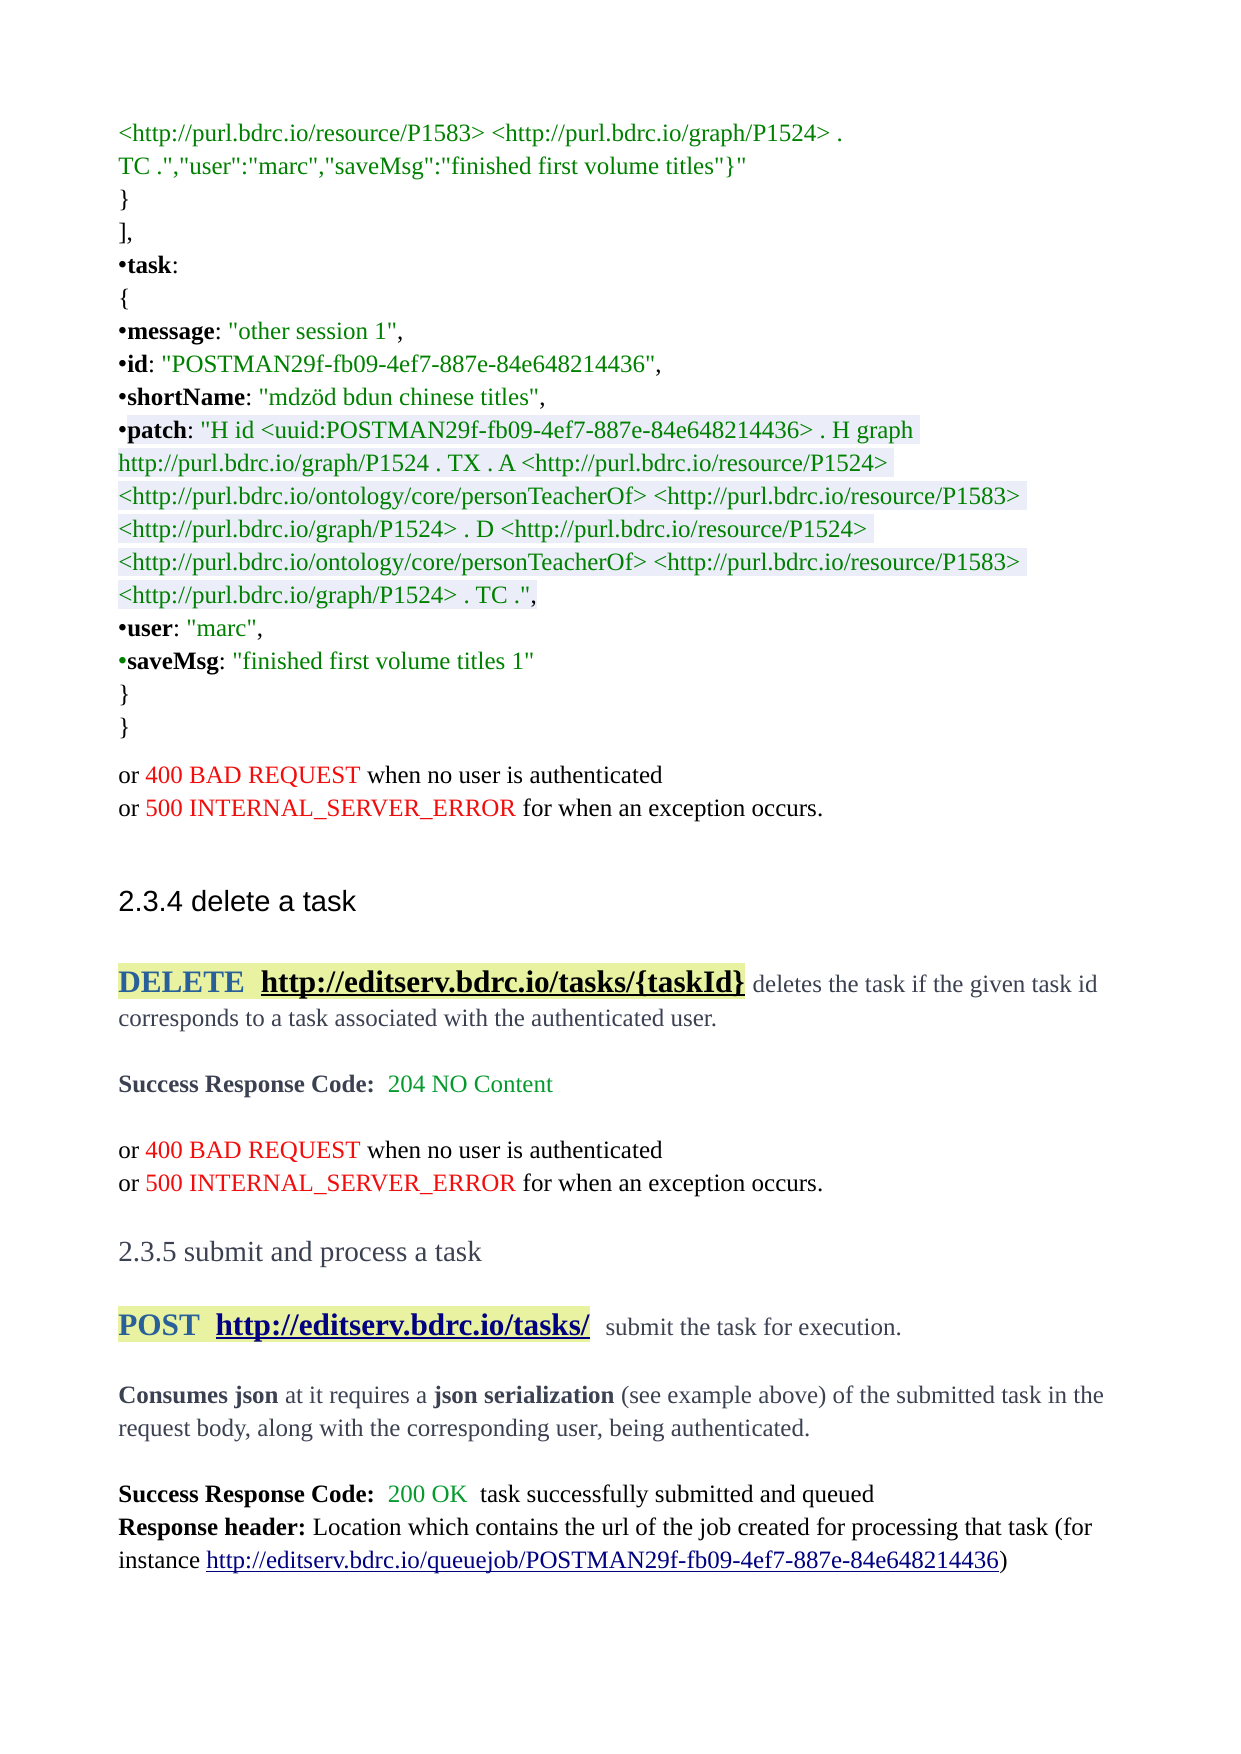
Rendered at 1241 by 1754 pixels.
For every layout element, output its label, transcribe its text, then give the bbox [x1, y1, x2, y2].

text or 500 INTERNAL_SERVER_ERROR for when an exception occurs. [118, 1168, 1122, 1197]
text or 400 BAD REQUEST when no user is authenticated [118, 760, 1122, 789]
list message: "other session 1", [118, 316, 1122, 345]
list } [118, 679, 1122, 708]
text or 400 BAD REQUEST when no user is authenticated [118, 1136, 1122, 1164]
subtitle 2.3.5 submit and process a task [118, 1234, 1122, 1268]
text Response header: Location which contains the url of the job created for processing that task (for instance http://editserv.bdrc.io/queuejob/POSTMAN29f-fb09-4ef7-887e-84e648214436) [118, 1512, 1122, 1574]
subtitle 2.3.4 delete a task [118, 884, 1122, 918]
text DELETE http://editserv.bdrc.io/tasks/{taskId} deletes the task if the given task id corresponds to a task associated with the authenticated user. [118, 963, 1122, 1032]
list shortName: "mdzöd bdun chinese titles", [118, 382, 1122, 411]
list id: "POSTMAN29f-fb09-4ef7-887e-84e648214436", [118, 349, 1122, 378]
text Success Response Code: 200 OK task successfully submitted and queued [118, 1479, 1122, 1508]
list saveMsg: "finished first volume titles 1" [118, 646, 1122, 675]
list patch: "H id <uuid:POSTMAN29f-fb09-4ef7-887e-84e648214436> . H graph http://purl.bdrc.io/graph/P1524 . TX . A <http://purl.bdrc.io/resource/P1524> <http://purl.bdrc.io/ontology/core/personTeacherOf> <http://purl.bdrc.io/resource/P1583> <http://purl.bdrc.io/graph/P1524> . D <http://purl.bdrc.io/resource/P1524> <http://purl.bdrc.io/ontology/core/personTeacherOf> <http://purl.bdrc.io/resource/P1583> <http://purl.bdrc.io/graph/P1524> . TC .", [118, 415, 1122, 609]
list <http://purl.bdrc.io/resource/P1583> <http://purl.bdrc.io/graph/P1524> . TC .","user":"marc","saveMsg":"finished first volume titles"}" [118, 118, 1122, 180]
list ], [118, 217, 1122, 246]
text or 500 INTERNAL_SERVER_ERROR for when an exception occurs. [118, 793, 1122, 822]
list } [118, 184, 1122, 213]
list { [118, 283, 1122, 312]
list task: [118, 250, 1122, 279]
text Success Response Code: 204 NO Content [118, 1069, 1122, 1098]
text } [118, 712, 1122, 741]
text POST http://editserv.bdrc.io/tasks/ submit the task for execution. [118, 1306, 1122, 1342]
list user: "marc", [118, 613, 1122, 642]
text Consumes json at it requires a json serialization (see example above) of the submitted task in the request body, along with the corresponding user, being authenticated. [118, 1380, 1122, 1442]
